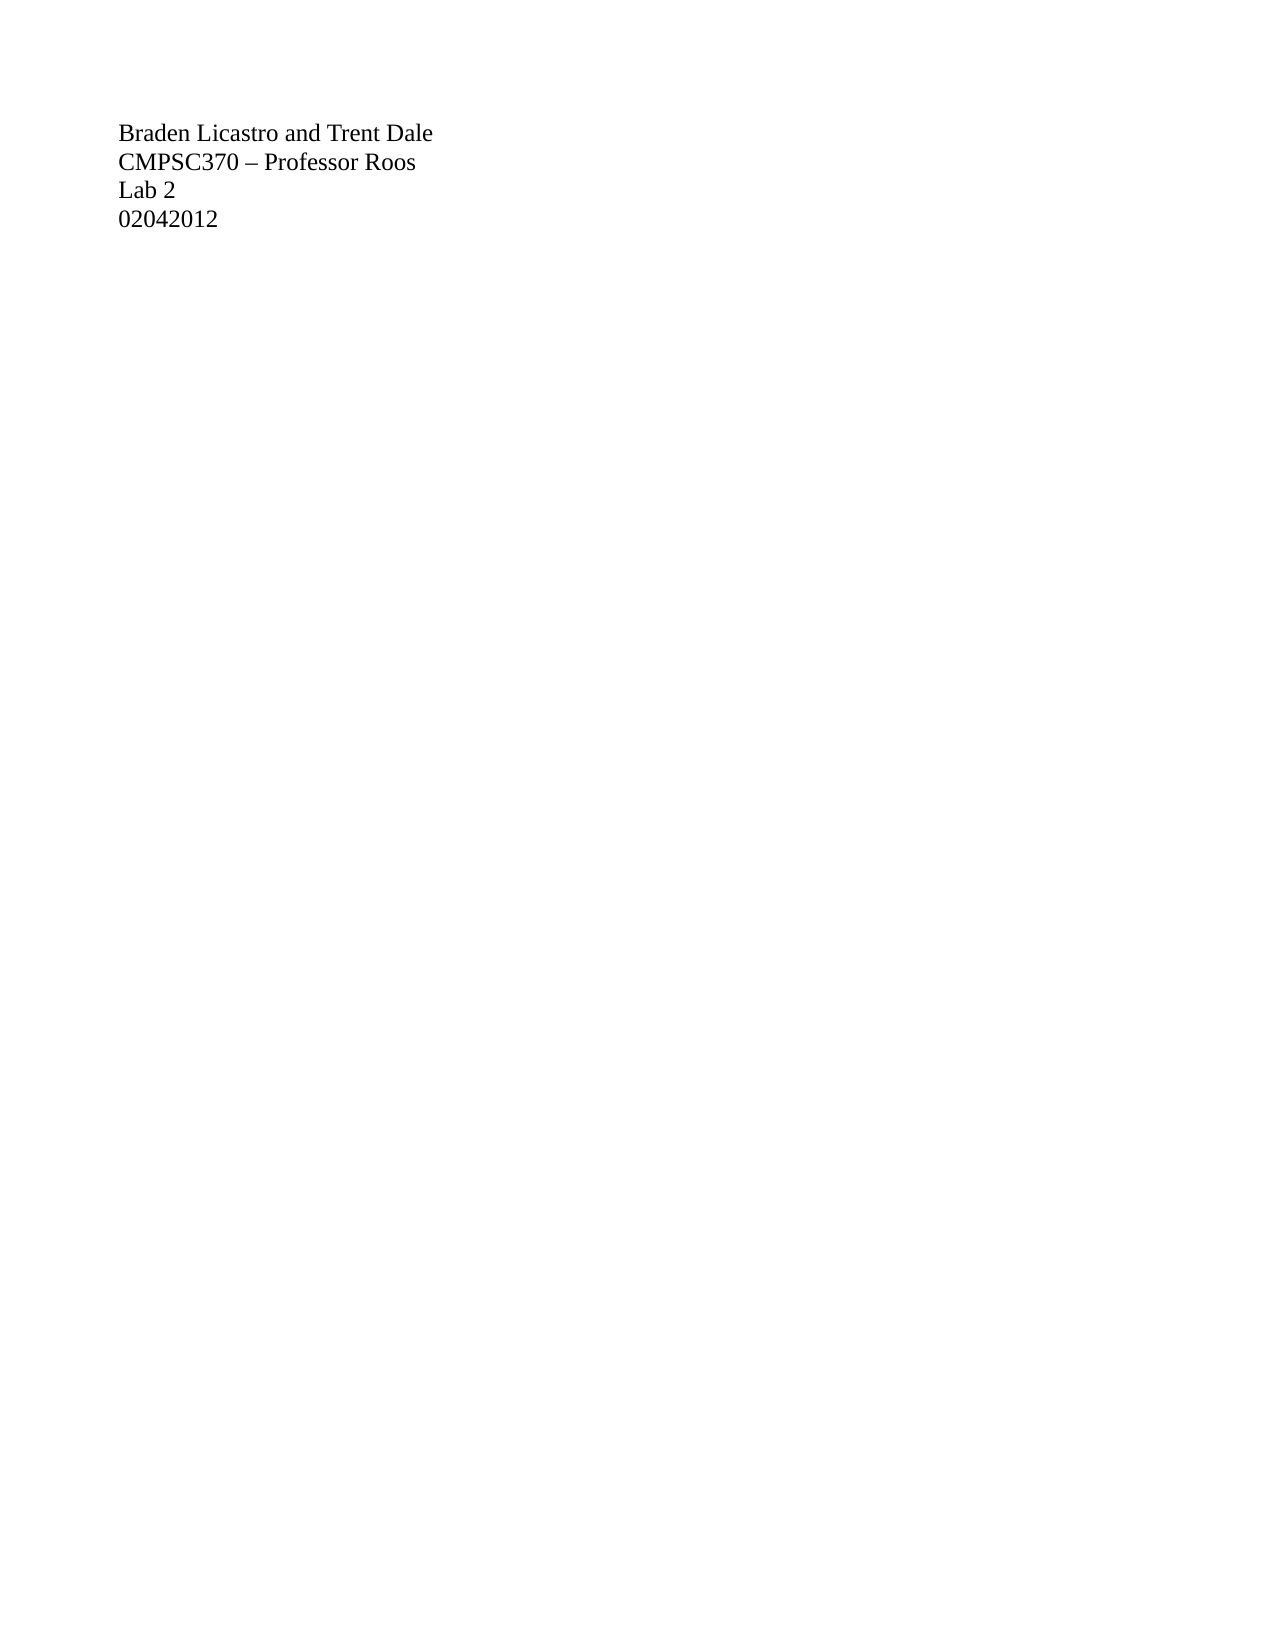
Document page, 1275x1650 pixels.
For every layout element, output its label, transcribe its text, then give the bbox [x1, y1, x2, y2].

text CMPSC370 – Professor Roos [118, 147, 1157, 176]
text 02042012 [118, 204, 1157, 233]
text Braden Licastro and Trent Dale [118, 118, 1157, 147]
text Lab 2 [118, 176, 1157, 204]
